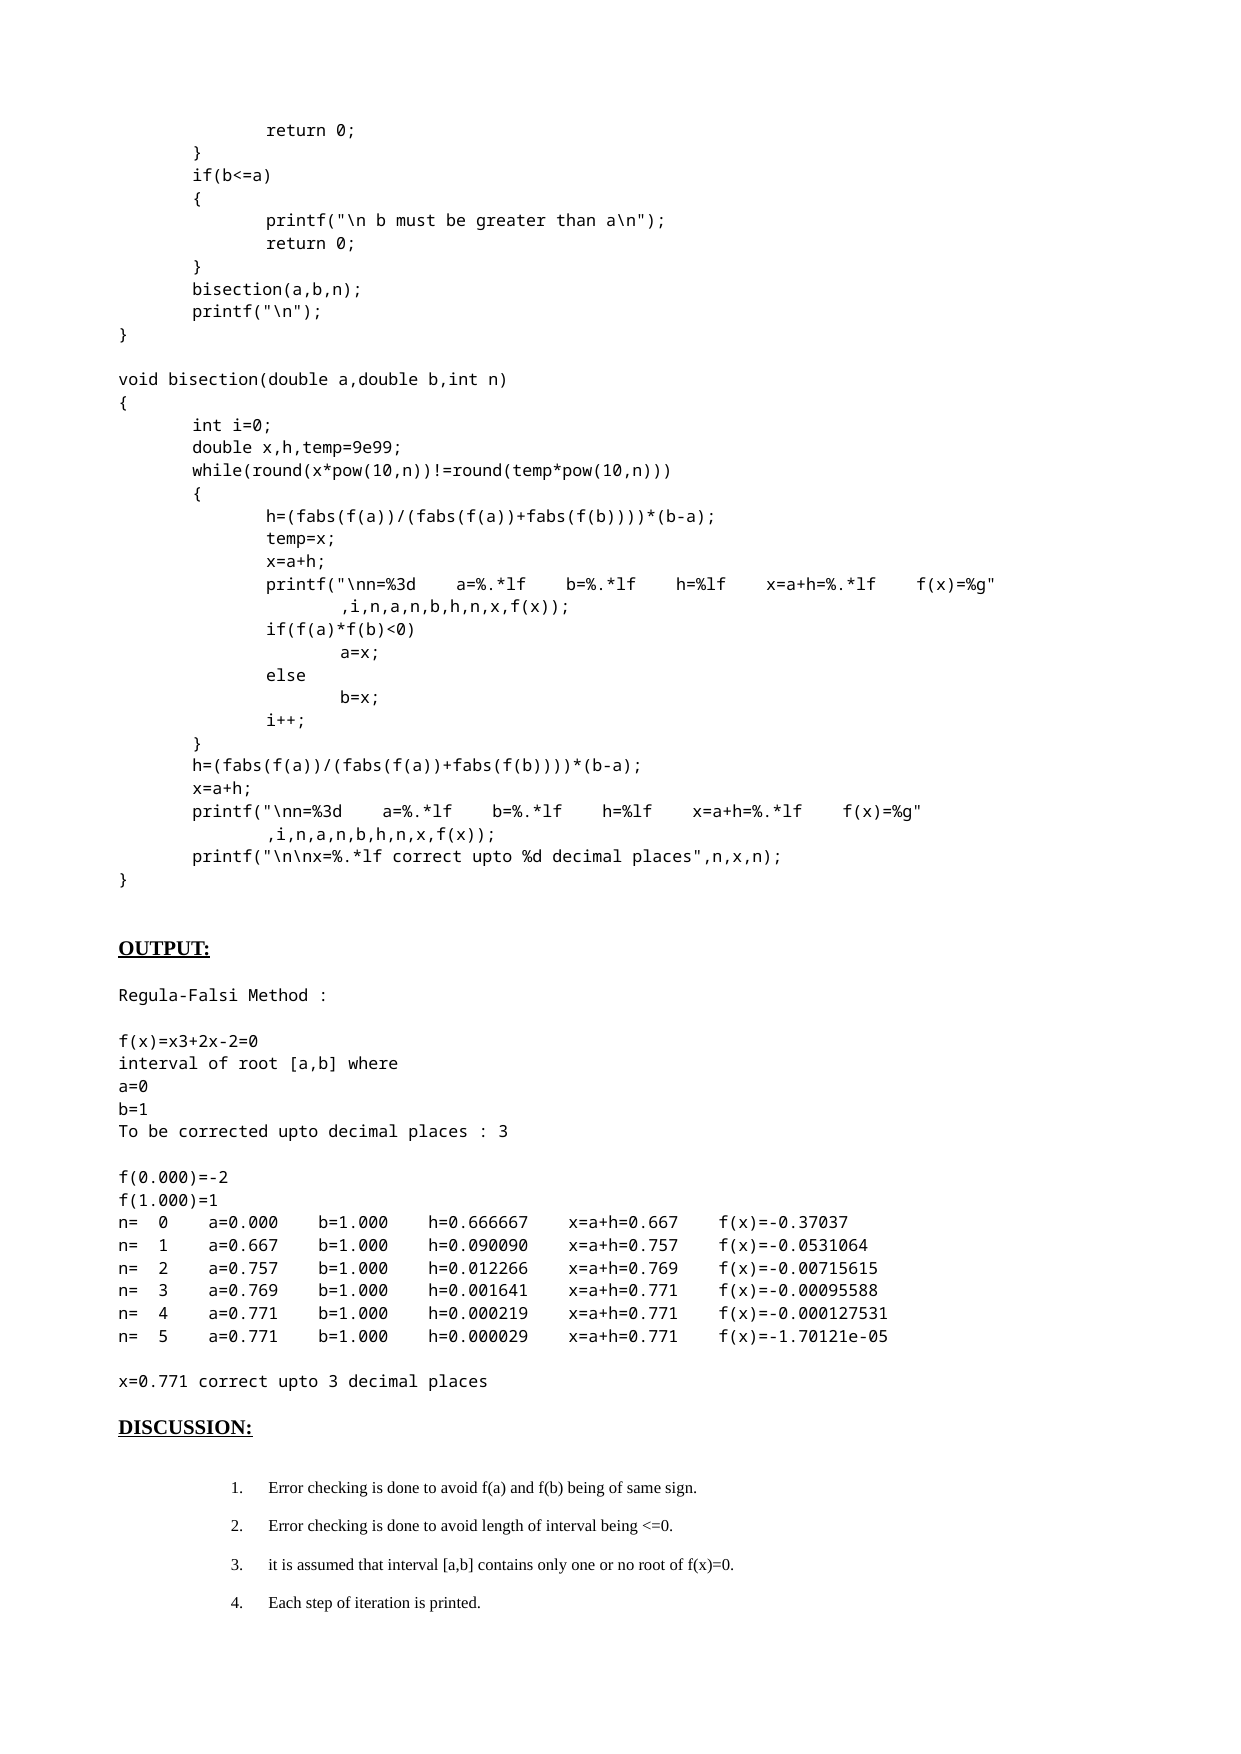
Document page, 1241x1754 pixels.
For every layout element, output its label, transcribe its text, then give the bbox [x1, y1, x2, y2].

text DISCUSSION: [118, 1415, 1122, 1439]
text } [118, 867, 1122, 890]
text OUTPUT: [118, 936, 1122, 960]
list Each step of iteration is printed. [231, 1593, 1122, 1612]
text x=0.771 correct upto 3 decimal places [118, 1370, 1122, 1392]
text f(0.000)=-2 [118, 1165, 1122, 1188]
text { [118, 391, 1122, 413]
text x=a+h; [118, 777, 1122, 799]
list Error checking is done to avoid length of interval being <=0. [231, 1516, 1122, 1535]
text n= 3 a=0.769 b=1.000 h=0.001641 x=a+h=0.771 f(x)=-0.00095588 [118, 1279, 1122, 1302]
text Regula-Falsi Method : [118, 984, 1122, 1006]
text n= 2 a=0.757 b=1.000 h=0.012266 x=a+h=0.769 f(x)=-0.00715615 [118, 1256, 1122, 1279]
text double x,h,temp=9e99; [118, 436, 1122, 459]
text printf("\nn=%3d a=%.*lf b=%.*lf h=%lf x=a+h=%.*lf f(x)=%g" ,i,n,a,n,b,h,n,x,f(x)); [118, 572, 1122, 618]
text i++; [118, 708, 1122, 731]
text void bisection(double a,double b,int n) [118, 368, 1122, 391]
text a=x; [118, 640, 1122, 663]
text { [118, 481, 1122, 504]
text printf("\n\nx=%.*lf correct upto %d decimal places",n,x,n); [118, 845, 1122, 867]
text printf("\n"); [118, 300, 1122, 322]
text printf("\n b must be greater than a\n"); [118, 209, 1122, 232]
text if(f(a)*f(b)<0) [118, 618, 1122, 640]
text else [118, 663, 1122, 686]
text while(round(x*pow(10,n))!=round(temp*pow(10,n))) [118, 459, 1122, 481]
text } [118, 731, 1122, 754]
text n= 5 a=0.771 b=1.000 h=0.000029 x=a+h=0.771 f(x)=-1.70121e-05 [118, 1324, 1122, 1347]
text b=1 [118, 1097, 1122, 1120]
text x=a+h; [118, 549, 1122, 572]
text n= 1 a=0.667 b=1.000 h=0.090090 x=a+h=0.757 f(x)=-0.0531064 [118, 1233, 1122, 1256]
text n= 4 a=0.771 b=1.000 h=0.000219 x=a+h=0.771 f(x)=-0.000127531 [118, 1302, 1122, 1324]
text return 0; [118, 118, 1122, 141]
text f(x)=x3+2x-2=0 [118, 1029, 1122, 1052]
text To be corrected upto decimal places : 3 [118, 1120, 1122, 1143]
text b=x; [118, 686, 1122, 708]
text h=(fabs(f(a))/(fabs(f(a))+fabs(f(b))))*(b-a); [118, 504, 1122, 527]
text } [118, 254, 1122, 277]
text a=0 [118, 1074, 1122, 1097]
text n= 0 a=0.000 b=1.000 h=0.666667 x=a+h=0.667 f(x)=-0.37037 [118, 1211, 1122, 1233]
text h=(fabs(f(a))/(fabs(f(a))+fabs(f(b))))*(b-a); [118, 754, 1122, 777]
text if(b<=a) [118, 163, 1122, 186]
text { [118, 186, 1122, 209]
list Error checking is done to avoid f(a) and f(b) being of same sign. [231, 1478, 1122, 1497]
text bisection(a,b,n); [118, 277, 1122, 300]
text return 0; [118, 232, 1122, 254]
list it is assumed that interval [a,b] contains only one or no root of f(x)=0. [231, 1554, 1122, 1573]
text printf("\nn=%3d a=%.*lf b=%.*lf h=%lf x=a+h=%.*lf f(x)=%g" ,i,n,a,n,b,h,n,x,f(x)); [118, 799, 1122, 845]
text } [118, 322, 1122, 345]
text f(1.000)=1 [118, 1188, 1122, 1211]
text int i=0; [118, 413, 1122, 436]
text } [118, 141, 1122, 163]
text interval of root [a,b] where [118, 1052, 1122, 1074]
text temp=x; [118, 527, 1122, 549]
